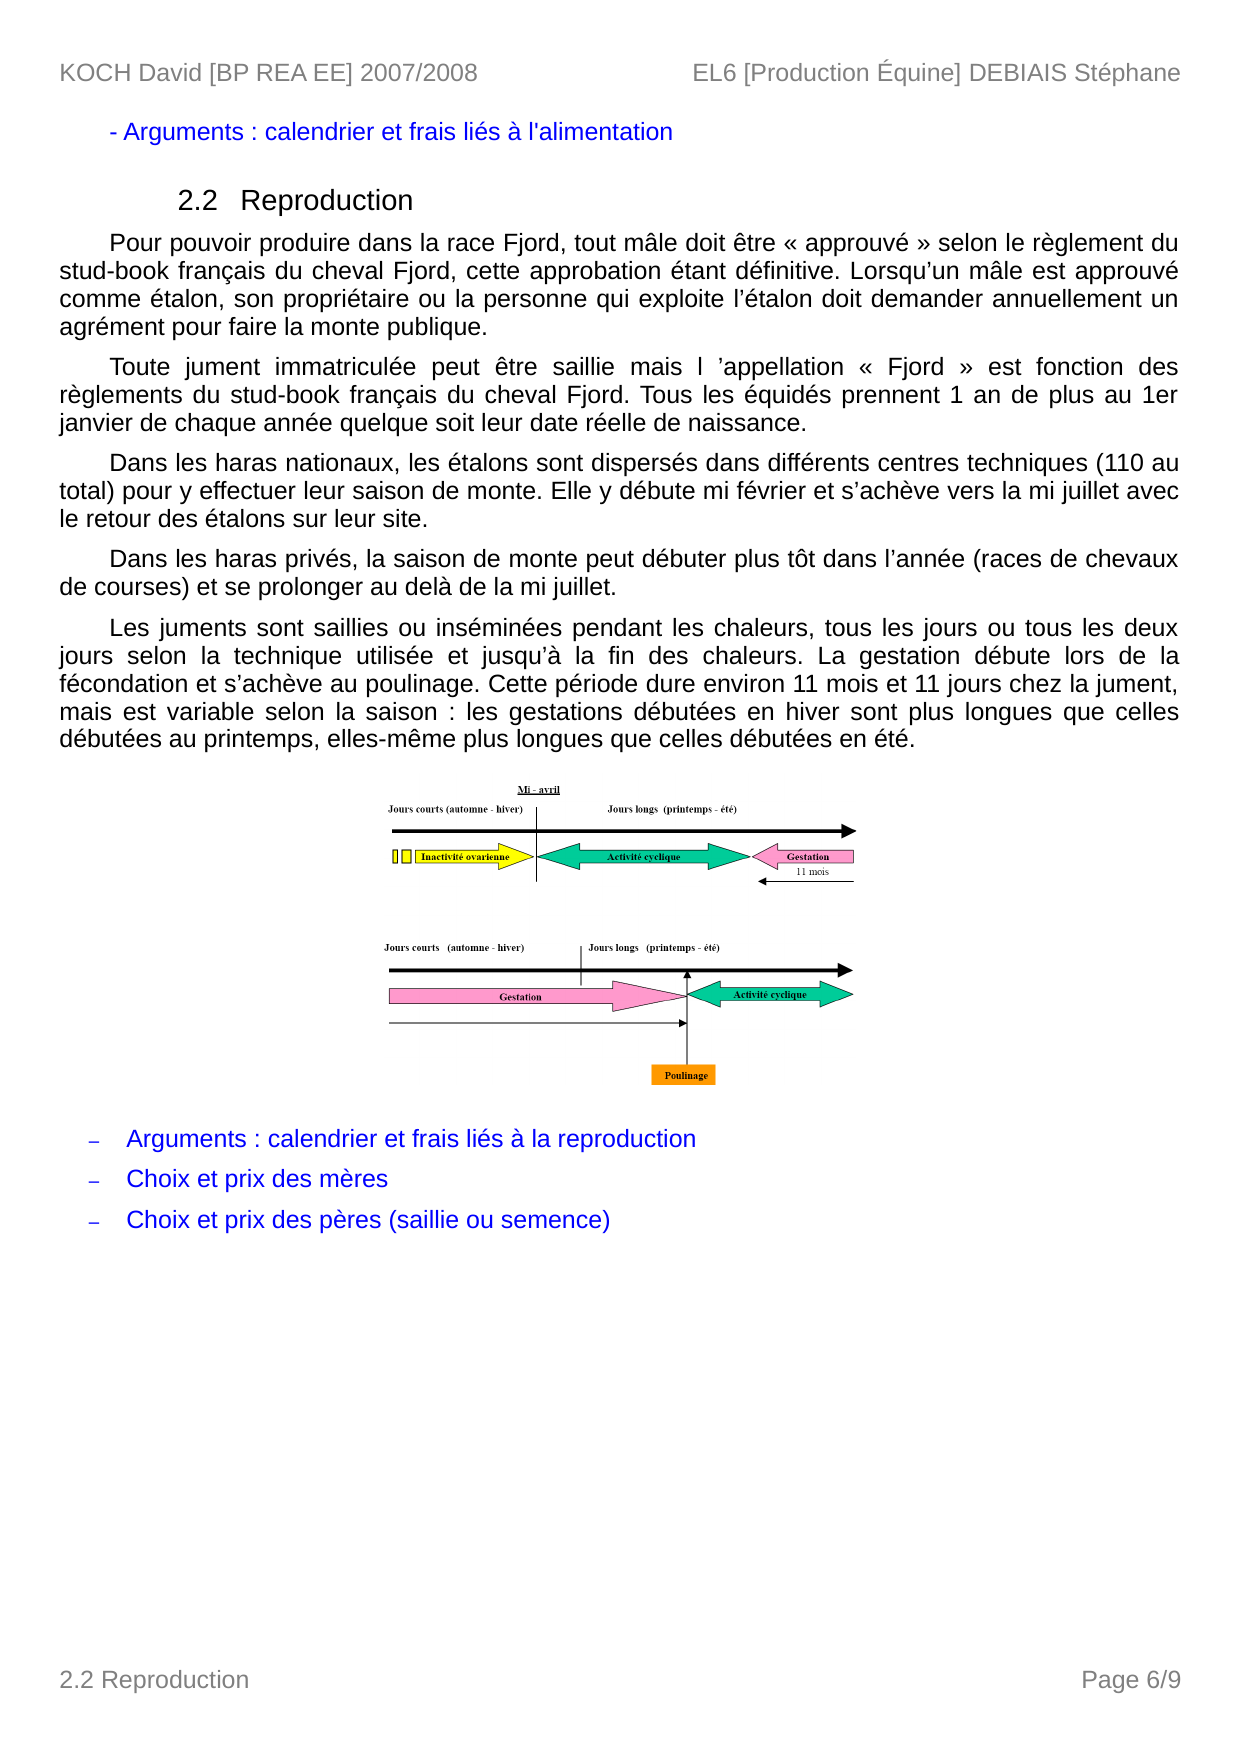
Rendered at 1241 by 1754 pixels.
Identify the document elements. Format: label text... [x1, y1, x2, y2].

list Arguments : calendrier et frais liés à la reproduction [59, 1125, 1181, 1153]
list Choix et prix des pères (saillie ou semence) [59, 1206, 1181, 1234]
text Dans les haras privés, la saison de monte peut débuter plus tôt dans l’année (races de chevaux de courses) et se prolonger au delà de la mi juillet. [59, 545, 1181, 601]
text Toute jument immatriculée peut être saillie mais l ’appellation « Fjord » est fonction des règlements du stud-book français du cheval Fjord. Tous les équidés prennent 1 an de plus au 1er janvier de chaque année quelque soit leur date réelle de naissance. [59, 353, 1181, 436]
text Dans les haras nationaux, les étalons sont dispersés dans différents centres techniques (110 au total) pour y effectuer leur saison de monte. Elle y débute mi février et s’achève vers la mi juillet avec le retour des étalons sur leur site. [59, 449, 1181, 533]
list Choix et prix des mères [59, 1165, 1181, 1193]
text Pour pouvoir produire dans la race Fjord, tout mâle doit être « approuvé » selon le règlement du stud-book français du cheval Fjord, cette approbation étant définitive. Lorsqu’un mâle est approuvé comme étalon, son propriétaire ou la personne qui exploite l’étalon doit demander annuellement un agrément pour faire la monte publique. [59, 228, 1181, 340]
text Les juments sont saillies ou inséminées pendant les chaleurs, tous les jours ou tous les deux jours selon la technique utilisée et jusqu’à la fin des chaleurs. La gestation débute lors de la fécondation et s’achève au poulinage. Cette période dure environ 11 mois et 11 jours chez la jument, mais est variable selon la saison : les gestations débutées en hiver sont plus longues que celles débutées au printemps, elles-même plus longues que celles débutées en été. [59, 613, 1181, 753]
subtitle Reproduction [59, 183, 1181, 216]
text - Arguments : calendrier et frais liés à l'alimentation [59, 118, 1181, 146]
